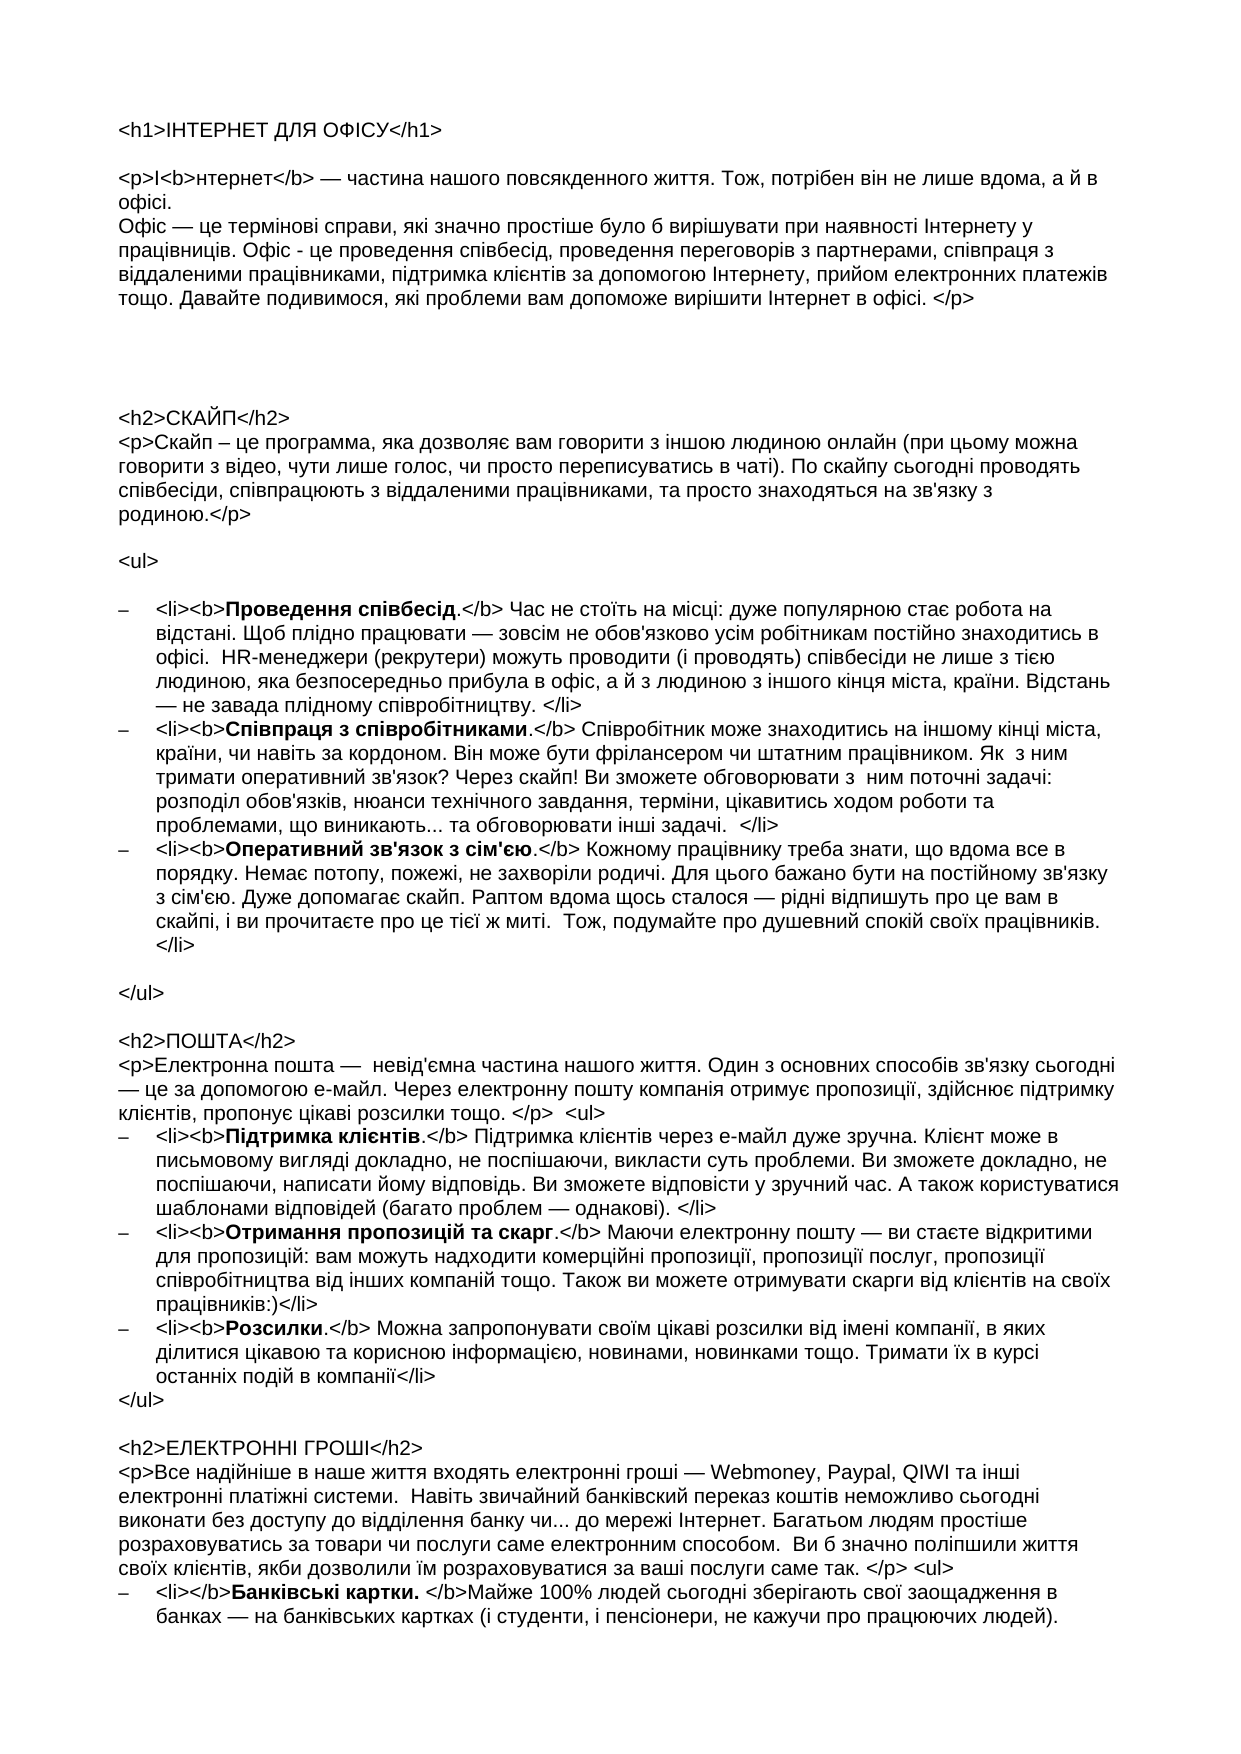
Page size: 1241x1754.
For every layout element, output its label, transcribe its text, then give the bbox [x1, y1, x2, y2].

text <ul> [118, 549, 1122, 573]
text <p>Все надійніше в наше життя входять електронні гроші — Webmoney, Paypal, QIWI та інші електронні платіжні системи. Навіть звичайний банківский переказ коштів неможливо сьогодні виконати без доступу до відділення банку чи... до мережі Інтернет. Багатьом людям простіше розраховуватись за товари чи послуги саме електронним способом. Ви б значно поліпшили життя своїх клієнтів, якби дозволили їм розраховуватися за ваші послуги саме так. </p> <ul> [118, 1460, 1122, 1579]
text </ul> [118, 981, 1122, 1004]
text <h2>ЕЛЕКТРОННІ ГРОШІ</h2> [118, 1436, 1122, 1460]
list <li><b>Підтримка клієнтів.</b> Підтримка клієнтів через е-майл дуже зручна. Клієнт може в письмовому вигляді докладно, не поспішаючи, викласти суть проблеми. Ви зможете докладно, не поспішаючи, написати йому відповідь. Ви зможете відповісти у зручний час. А також користуватися шаблонами відповідей (багато проблем — однакові). </li> [118, 1124, 1122, 1220]
list <li><b>Оперативний зв'язок з сім'єю.</b> Кожному працівнику треба знати, що вдома все в порядку. Немає потопу, пожежі, не захворіли родичі. Для цього бажано бути на постійному зв'язку з сім'єю. Дуже допомагає скайп. Раптом вдома щось сталося — рідні відпишуть про це вам в скайпі, і ви прочитаєте про це тієї ж миті. Тож, подумайте про душевний спокій своїх працівників. </li> [118, 837, 1122, 957]
list <li><b>Розсилки.</b> Можна запропонувати своїм цікаві розсилки від імені компанії, в яких ділитися цікавою та корисною інформацією, новинами, новинками тощо. Тримати їх в курсі останніх подій в компанії</li> [118, 1316, 1122, 1388]
text <p>І<b>нтернет</b> — частина нашого повсякденного життя. Тож, потрібен він не лише вдома, а й в офісі. [118, 166, 1122, 214]
list <li></b>Банківські картки. </b>Майже 100% людей сьогодні зберігають свої заощадження в банках — на банківських картках (і студенти, і пенсіонери, не кажучи про працюючих людей). [118, 1579, 1122, 1627]
text <h1>ІНТЕРНЕТ ДЛЯ ОФІСУ</h1> [118, 118, 1122, 142]
list <li><b>Проведення співбесід.</b> Час не стоїть на місці: дуже популярною стає робота на відстані. Щоб плідно працювати — зовсім не обов'язково усім робітникам постійно знаходитись в офісі. HR-менеджери (рекрутери) можуть проводити (і проводять) співбесіди не лише з тією людиною, яка безпосередньо прибула в офіс, а й з людиною з іншого кінця міста, країни. Відстань — не завада плідному співробітництву. </li> [118, 597, 1122, 717]
list <li><b>Співпраця з співробітниками.</b> Співробітник може знаходитись на іншому кінці міста, країни, чи навіть за кордоном. Він може бути фрілансером чи штатним працівником. Як з ним тримати оперативний зв'язок? Через скайп! Ви зможете обговорювати з ним поточні задачі: розподіл обов'язків, нюанси технічного завдання, терміни, цікавитись ходом роботи та проблемами, що виникають... та обговорювати інші задачі. </li> [118, 717, 1122, 837]
list <li><b>Отримання пропозицій та скарг.</b> Маючи електронну пошту — ви стаєте відкритими для пропозицій: вам можуть надходити комерційні пропозиції, пропозиції послуг, пропозиції співробітництва від інших компаній тощо. Також ви можете отримувати скарги від клієнтів на своїх працівників:)</li> [118, 1220, 1122, 1316]
text Офіс — це термінові справи, які значно простіше було б вирішувати при наявності Інтернету у працівниців. Офіс - це проведення співбесід, проведення переговорів з партнерами, співпраця з віддаленими працівниками, підтримка клієнтів за допомогою Інтернету, прийом електронних платежів тощо. Давайте подивимося, які проблеми вам допоможе вирішити Інтернет в офісі. </p> [118, 214, 1122, 310]
text <p>Електронна пошта — невід'ємна частина нашого життя. Один з основних способів зв'язку сьогодні — це за допомогою е-майл. Через електронну пошту компанія отримує пропозиції, здійснює підтримку клієнтів, пропонує цікаві розсилки тощо. </p> <ul> [118, 1052, 1122, 1124]
text <p>Скайп – це программа, яка дозволяє вам говорити з іншою людиною онлайн (при цьому можна говорити з відео, чути лише голос, чи просто переписуватись в чаті). По скайпу сьогодні проводять співбесіди, співпрацюють з віддаленими працівниками, та просто знаходяться на зв'язку з родиною.</p> [118, 429, 1122, 525]
text <h2>ПОШТА</h2> [118, 1028, 1122, 1052]
text <h2>СКАЙП</h2> [118, 406, 1122, 429]
text </ul> [118, 1388, 1122, 1412]
